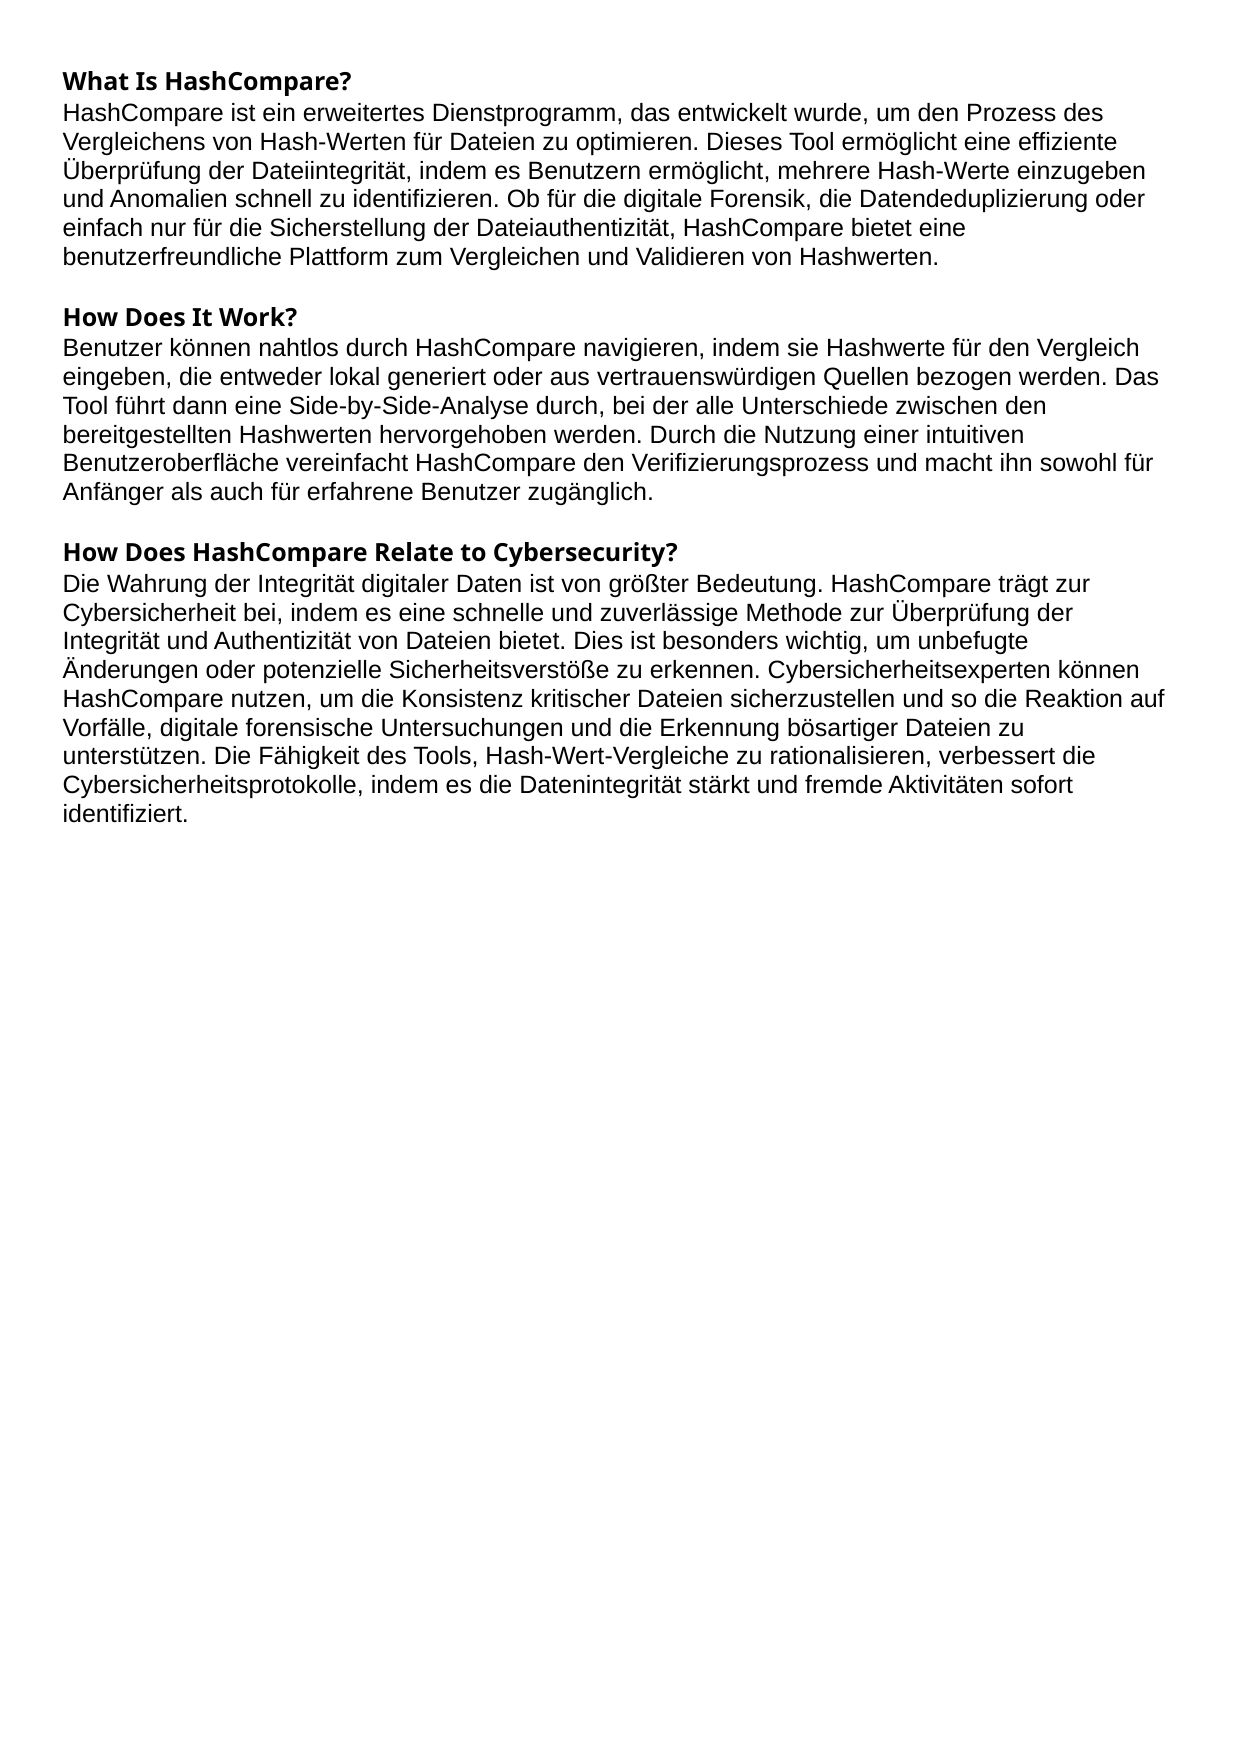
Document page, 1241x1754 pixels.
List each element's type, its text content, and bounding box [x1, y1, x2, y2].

text HashCompare ist ein erweitertes Dienstprogramm, das entwickelt wurde, um den Prozess des Vergleichens von Hash-Werten für Dateien zu optimieren. Dieses Tool ermöglicht eine effiziente Überprüfung der Dateiintegrität, indem es Benutzern ermöglicht, mehrere Hash-Werte einzugeben und Anomalien schnell zu identifizieren. Ob für die digitale Forensik, die Datendeduplizierung oder einfach nur für die Sicherstellung der Dateiauthentizität, HashCompare bietet eine benutzerfreundliche Plattform zum Vergleichen und Validieren von Hashwerten. [62, 98, 1167, 271]
text Benutzer können nahtlos durch HashCompare navigieren, indem sie Hashwerte für den Vergleich eingeben, die entweder lokal generiert oder aus vertrauenswürdigen Quellen bezogen werden. Das Tool führt dann eine Side-by-Side-Analyse durch, bei der alle Unterschiede zwischen den bereitgestellten Hashwerten hervorgehoben werden. Durch die Nutzung einer intuitiven Benutzeroberfläche vereinfacht HashCompare den Verifizierungsprozess und macht ihn sowohl für Anfänger als auch für erfahrene Benutzer zugänglich. [62, 333, 1167, 506]
text How Does It Work? [62, 299, 1167, 333]
text Die Wahrung der Integrität digitaler Daten ist von größter Bedeutung. HashCompare trägt zur Cybersicherheit bei, indem es eine schnelle und zuverlässige Methode zur Überprüfung der Integrität und Authentizität von Dateien bietet. Dies ist besonders wichtig, um unbefugte Änderungen oder potenzielle Sicherheitsverstöße zu erkennen. Cybersicherheitsexperten können HashCompare nutzen, um die Konsistenz kritischer Dateien sicherzustellen und so die Reaktion auf Vorfälle, digitale forensische Untersuchungen und die Erkennung bösartiger Dateien zu unterstützen. Die Fähigkeit des Tools, Hash-Wert-Vergleiche zu rationalisieren, verbessert die Cybersicherheitsprotokolle, indem es die Datenintegrität stärkt und fremde Aktivitäten sofort identifiziert. [62, 569, 1167, 827]
text How Does HashCompare Relate to Cybersecurity? [62, 535, 1167, 569]
text What Is HashCompare? [62, 64, 1167, 98]
